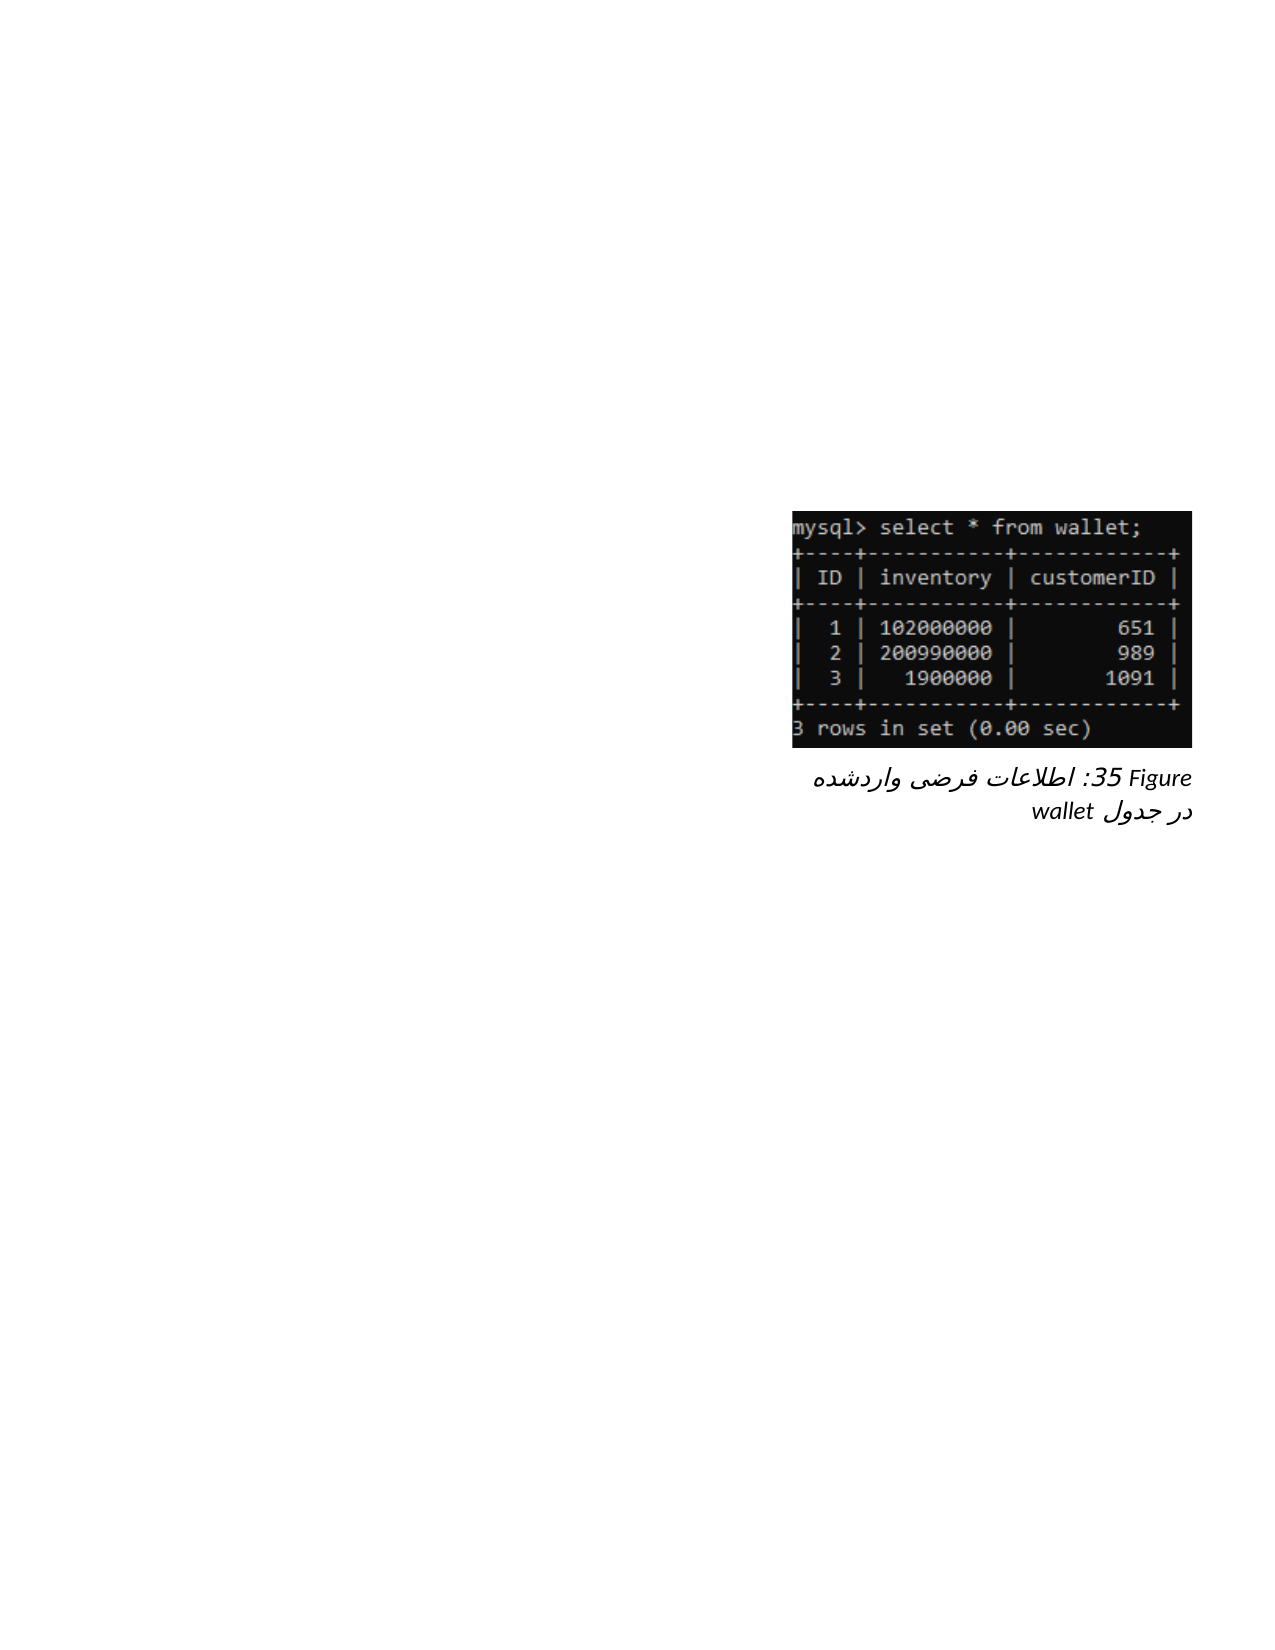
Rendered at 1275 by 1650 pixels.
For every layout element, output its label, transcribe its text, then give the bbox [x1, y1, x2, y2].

picture [792, 511, 1193, 748]
text Figure 35: اطلاعات فرضی واردشده در جدول wallet [792, 748, 1192, 825]
